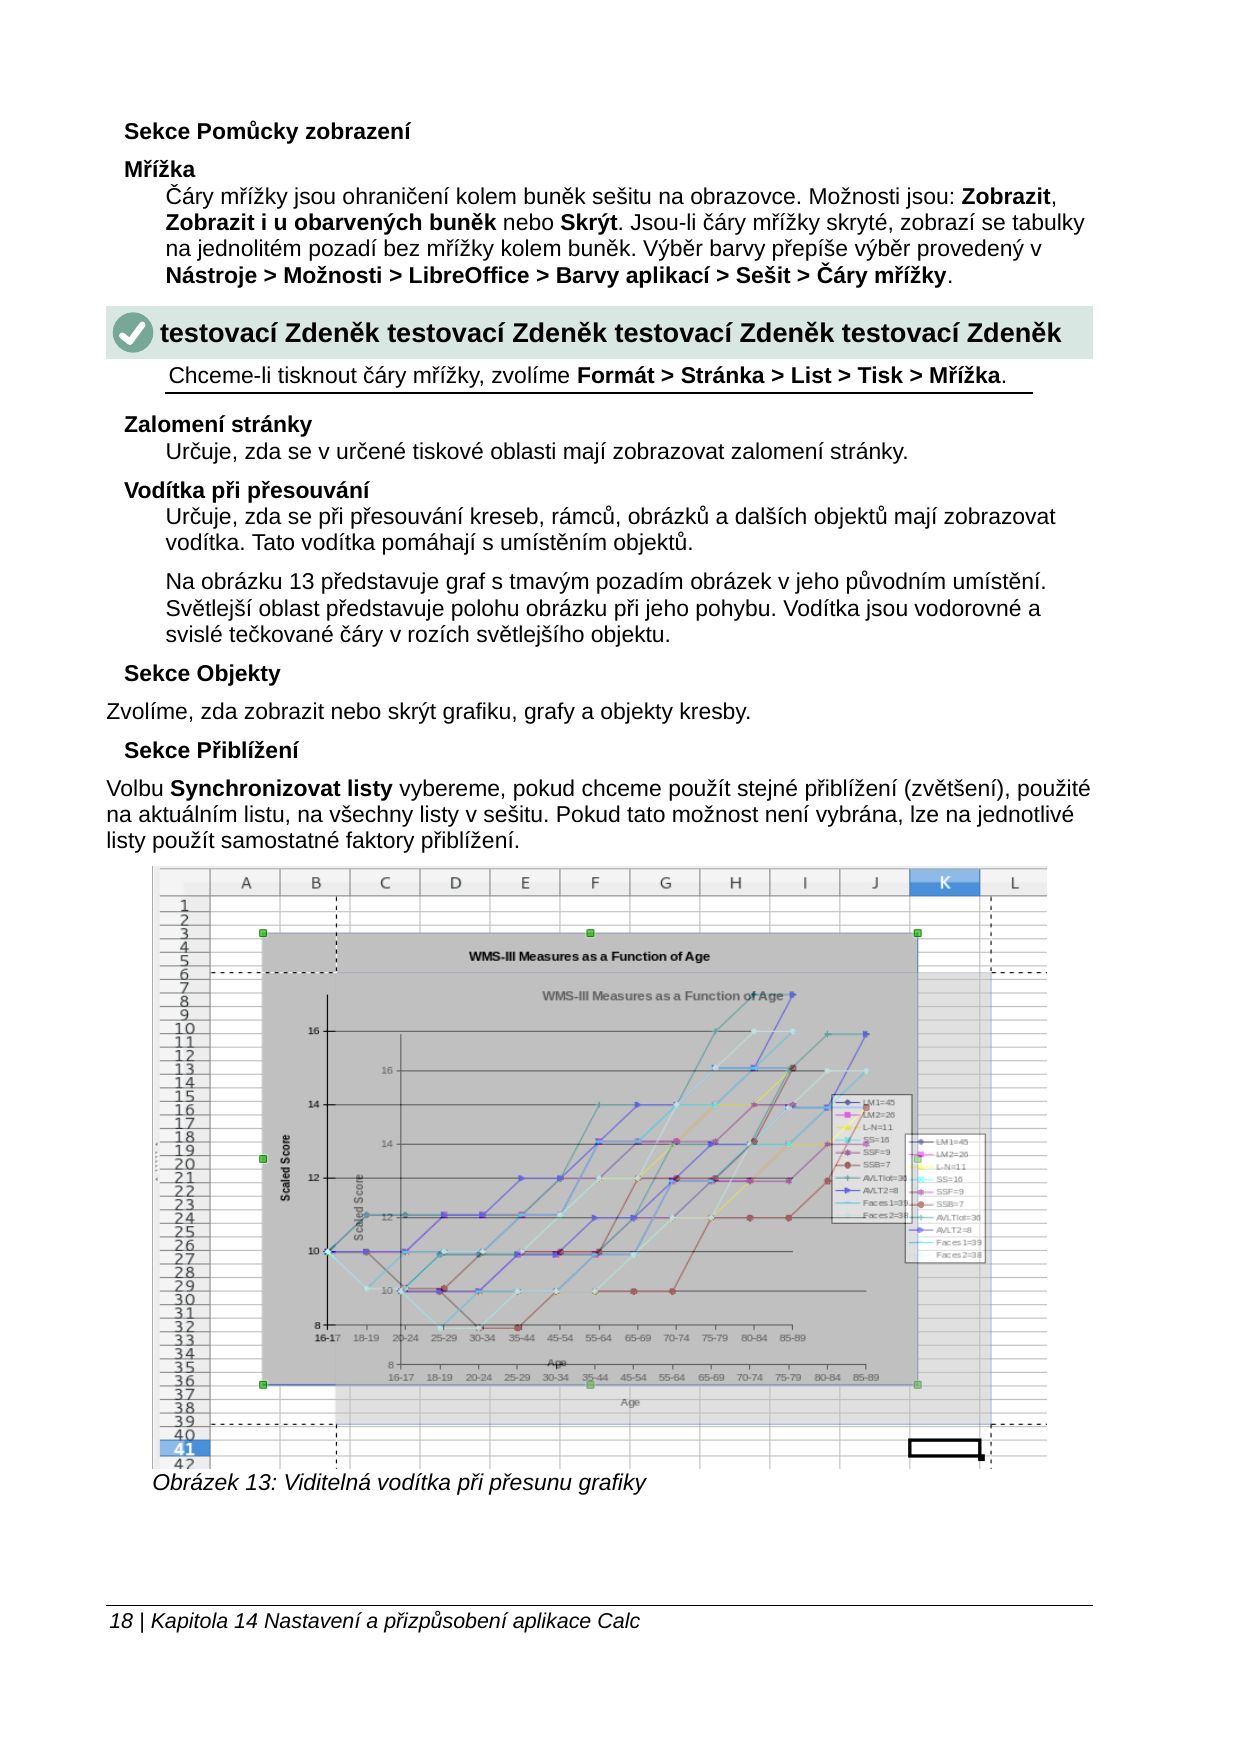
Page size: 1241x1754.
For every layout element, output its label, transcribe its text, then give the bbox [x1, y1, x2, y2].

picture [152, 866, 1047, 1469]
text Obrázek 13: Viditelná vodítka při přesunu grafiky [152, 1469, 1047, 1495]
text Čáry mřížky jsou ohraničení kolem buněk sešitu na obrazovce. Možnosti jsou: Zobrazit, Zobrazit i u obarvených buněk nebo Skrýt. Jsou-li čáry mřížky skryté, zobrazí se tabulky na jednolitém pozadí bez mřížky kolem buněk. Výběr barvy přepíše výběr provedený v Nástroje > Možnosti > LibreOffice > Barvy aplikací > Sešit > Čáry mřížky. [165, 183, 1093, 288]
text Sekce Pomůcky zobrazení [124, 118, 1093, 144]
text Určuje, zda se při přesouvání kreseb, rámců, obrázků a dalších objektů mají zobrazovat vodítka. Tato vodítka pomáhají s umístěním objektů. [165, 503, 1093, 556]
text Sekce Přiblížení [124, 737, 1093, 763]
text Mřížka [124, 156, 1093, 183]
text Zalomení stránky [124, 411, 1093, 438]
text Sekce Objekty [124, 660, 1093, 686]
text Na obrázku 13 představuje graf s tmavým pozadím obrázek v jeho původním umístění. Světlejší oblast představuje polohu obrázku při jeho pohybu. Vodítka jsou vodorovné a svislé tečkované čáry v rozích světlejšího objektu. [165, 568, 1093, 647]
text Chceme-li tisknout čáry mřížky, zvolíme Formát > Stránka > List > Tisk > Mřížka. [165, 359, 1033, 392]
text Určuje, zda se v určené tiskové oblasti mají zobrazovat zalomení stránky. [165, 438, 1093, 464]
subtitle testovací Zdeněk testovací Zdeněk testovací Zdeněk testovací Zdeněk [106, 306, 1093, 359]
text Zvolíme, zda zobrazit nebo skrýt grafiku, grafy a objekty kresby. [106, 698, 1093, 724]
text Volbu Synchronizovat listy vybereme, pokud chceme použít stejné přiblížení (zvětšení), použité na aktuálním listu, na všechny listy v sešitu. Pokud tato možnost není vybrána, lze na jednotlivé listy použít samostatné faktory přiblížení. [106, 775, 1093, 854]
text Vodítka při přesouvání [124, 477, 1093, 503]
